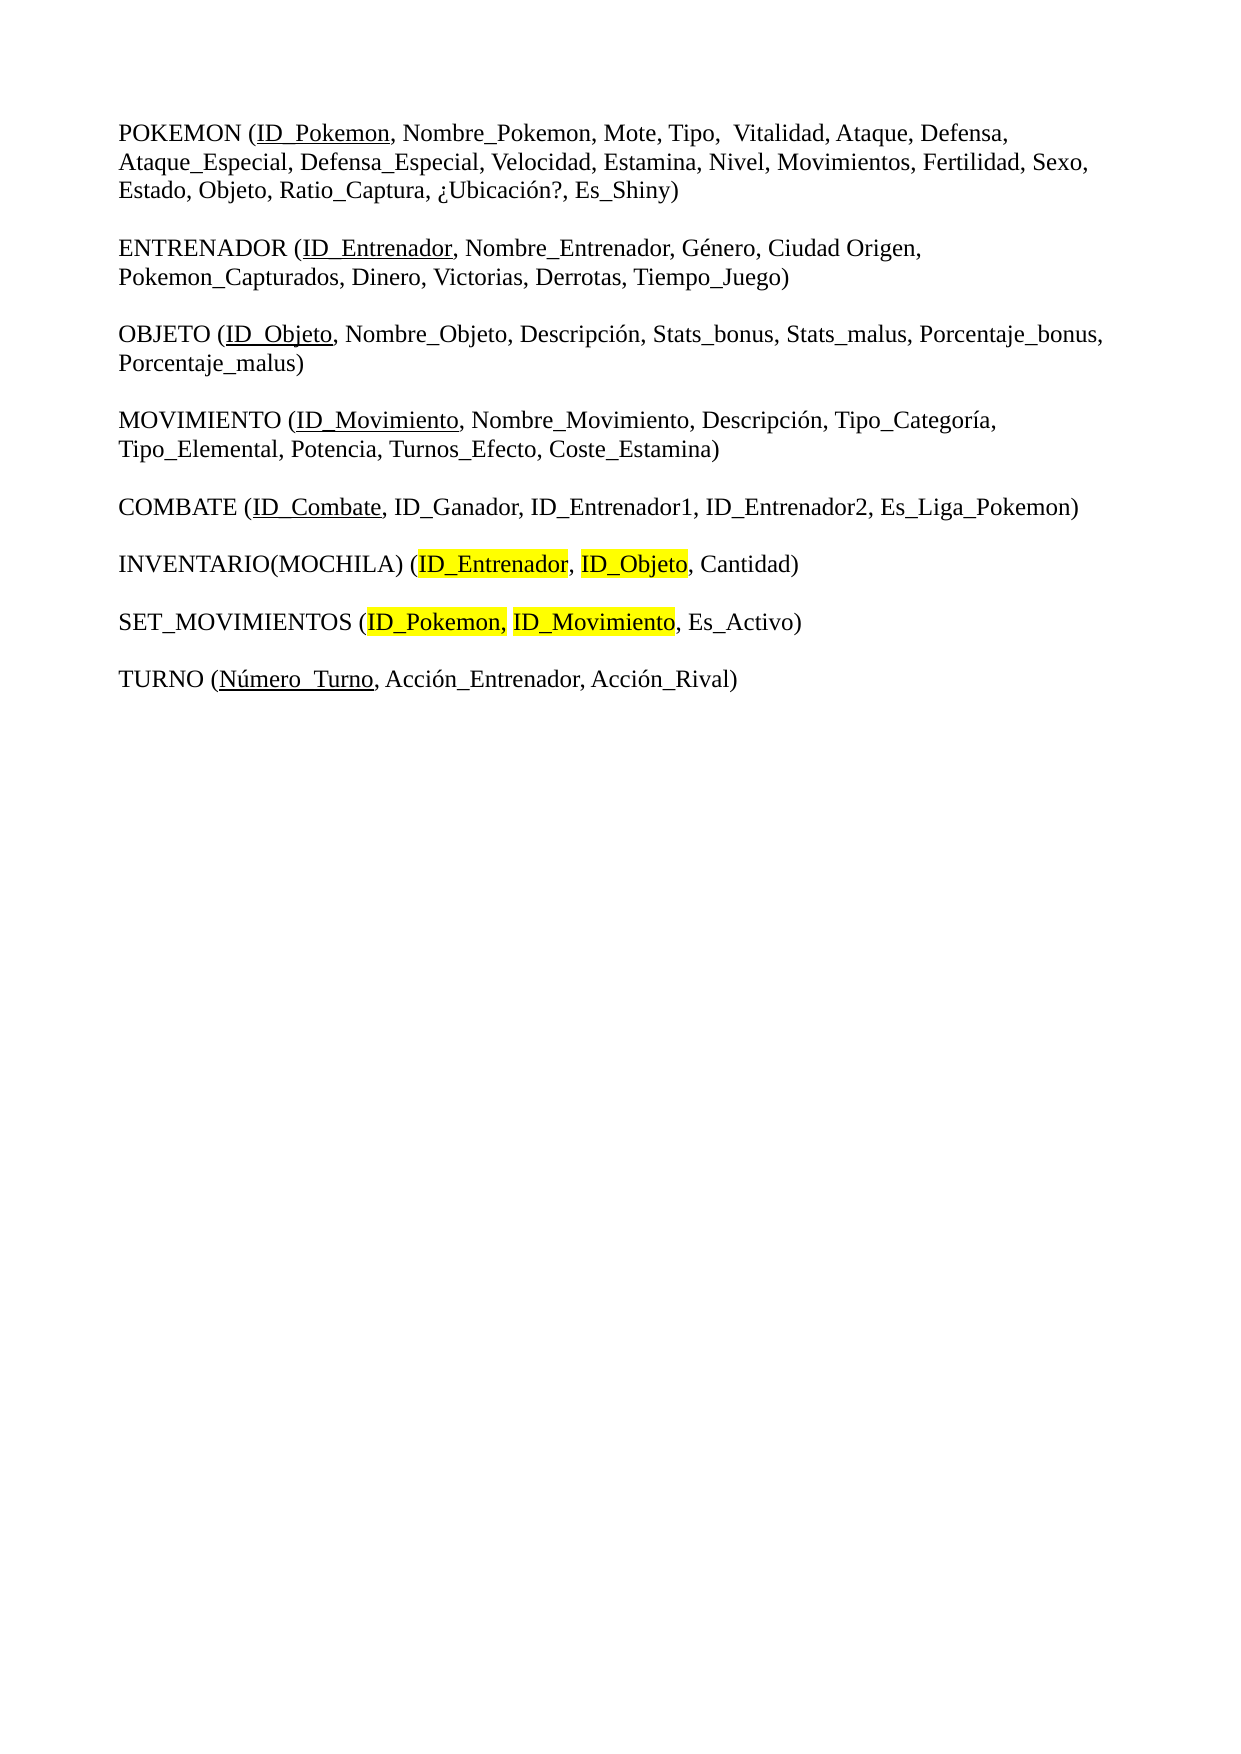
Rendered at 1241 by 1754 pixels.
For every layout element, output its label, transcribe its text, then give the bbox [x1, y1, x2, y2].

text ENTRENADOR (ID_Entrenador, Nombre_Entrenador, Género, Ciudad Origen, Pokemon_Capturados, Dinero, Victorias, Derrotas, Tiempo_Juego) [118, 233, 1122, 291]
text SET_MOVIMIENTOS (ID_Pokemon, ID_Movimiento, Es_Activo) [118, 607, 1122, 636]
text POKEMON (ID_Pokemon, Nombre_Pokemon, Mote, Tipo, Vitalidad, Ataque, Defensa, Ataque_Especial, Defensa_Especial, Velocidad, Estamina, Nivel, Movimientos, Fertilidad, Sexo, Estado, Objeto, Ratio_Captura, ¿Ubicación?, Es_Shiny) [118, 118, 1122, 204]
text MOVIMIENTO (ID_Movimiento, Nombre_Movimiento, Descripción, Tipo_Categoría, Tipo_Elemental, Potencia, Turnos_Efecto, Coste_Estamina) [118, 406, 1122, 463]
text INVENTARIO(MOCHILA) (ID_Entrenador, ID_Objeto, Cantidad) [118, 549, 1122, 578]
text TURNO (Número_Turno, Acción_Entrenador, Acción_Rival) [118, 664, 1122, 693]
text COMBATE (ID_Combate, ID_Ganador, ID_Entrenador1, ID_Entrenador2, Es_Liga_Pokemon) [118, 492, 1122, 521]
text OBJETO (ID_Objeto, Nombre_Objeto, Descripción, Stats_bonus, Stats_malus, Porcentaje_bonus, Porcentaje_malus) [118, 319, 1122, 377]
